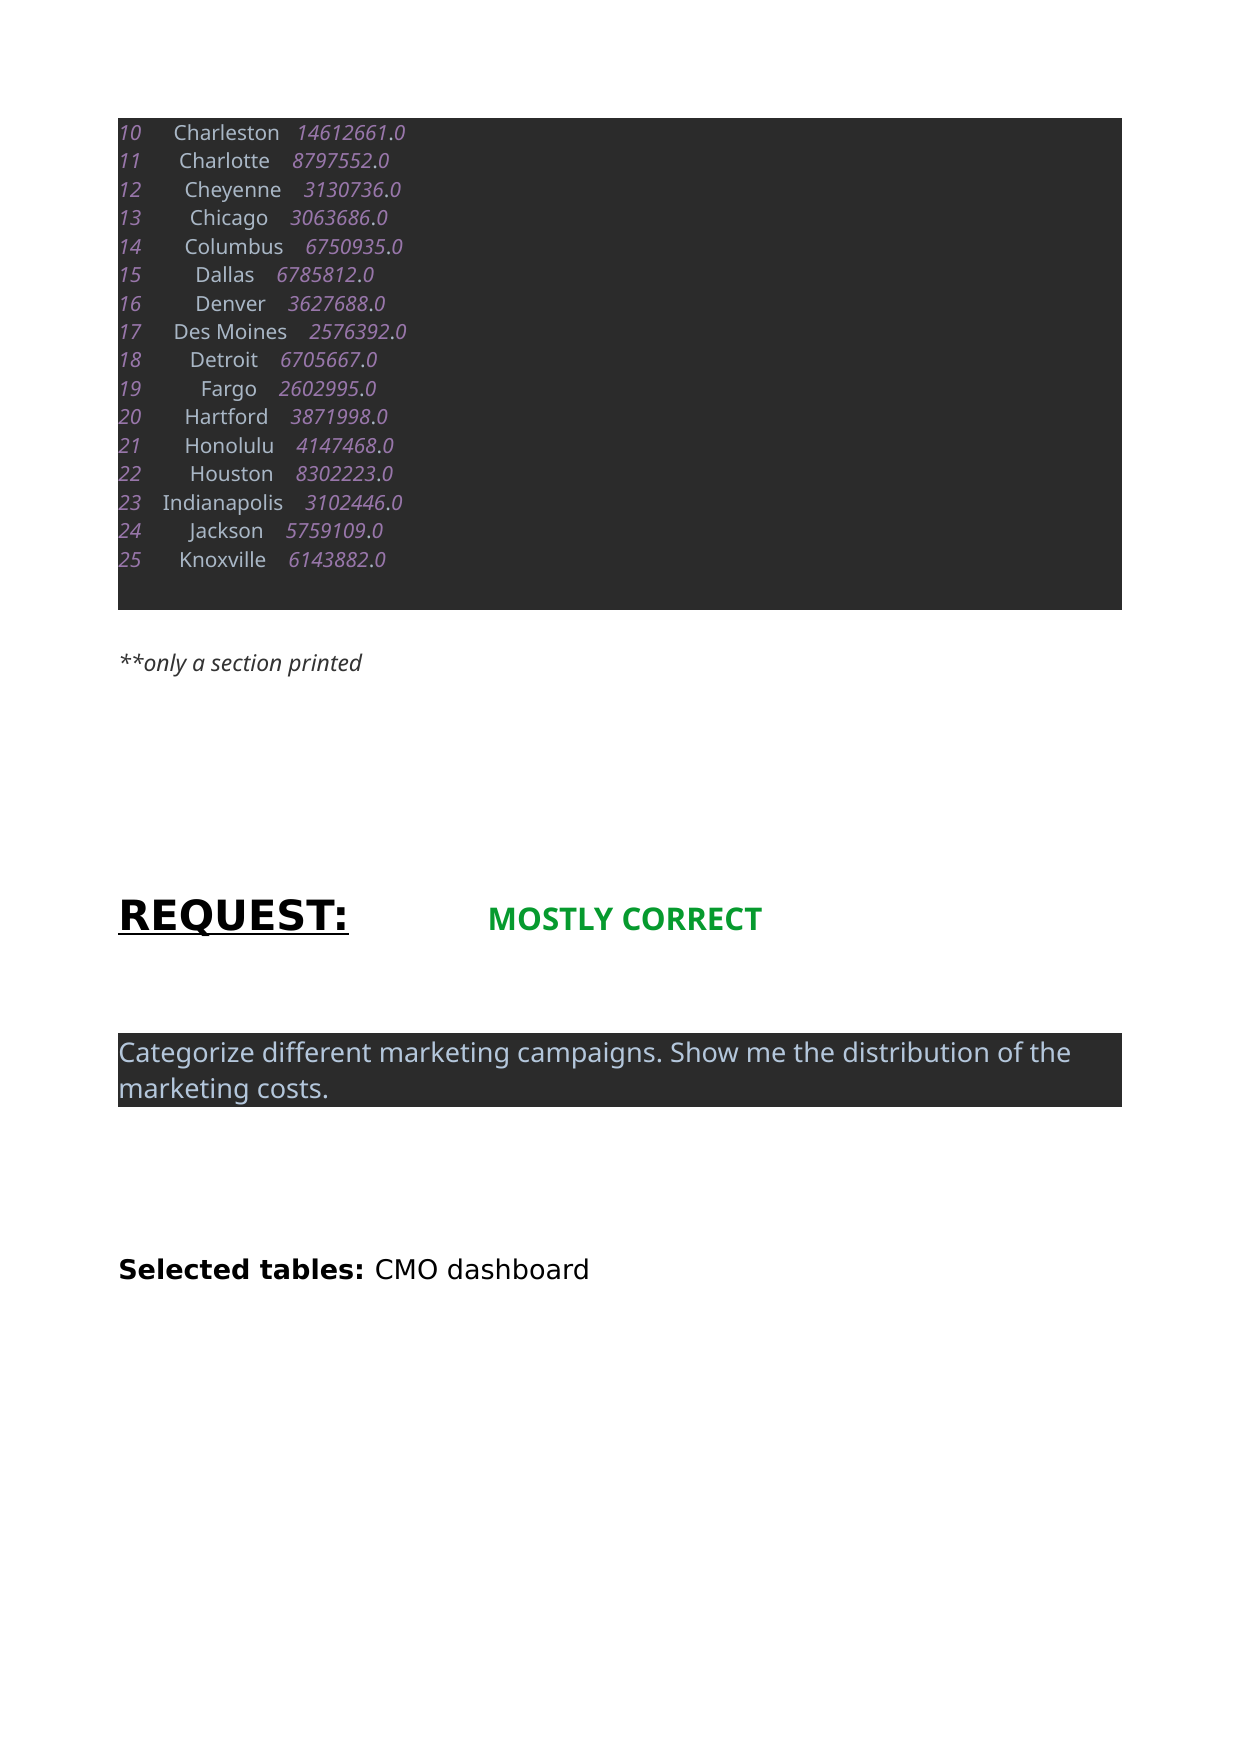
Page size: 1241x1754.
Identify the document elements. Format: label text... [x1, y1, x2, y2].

text **only a section printed [118, 647, 1122, 678]
text 10 Charleston 14612661.0 11 Charlotte 8797552.0 12 Cheyenne 3130736.0 13 Chicago 3063686.0 14 Columbus 6750935.0 15 Dallas 6785812.0 16 Denver 3627688.0 17 Des Moines 2576392.0 18 Detroit 6705667.0 19 Fargo 2602995.0 20 Hartford 3871998.0 21 Honolulu 4147468.0 22 Houston 8302223.0 23 Indianapolis 3102446.0 24 Jackson 5759109.0 25 Knoxville 6143882.0 [118, 118, 1122, 610]
text Categorize different marketing campaigns. Show me the distribution of the marketing costs. [118, 1033, 1122, 1107]
text REQUEST: MOSTLY CORRECT [118, 885, 1122, 942]
text Selected tables: CMO dashboard [118, 1254, 1122, 1286]
